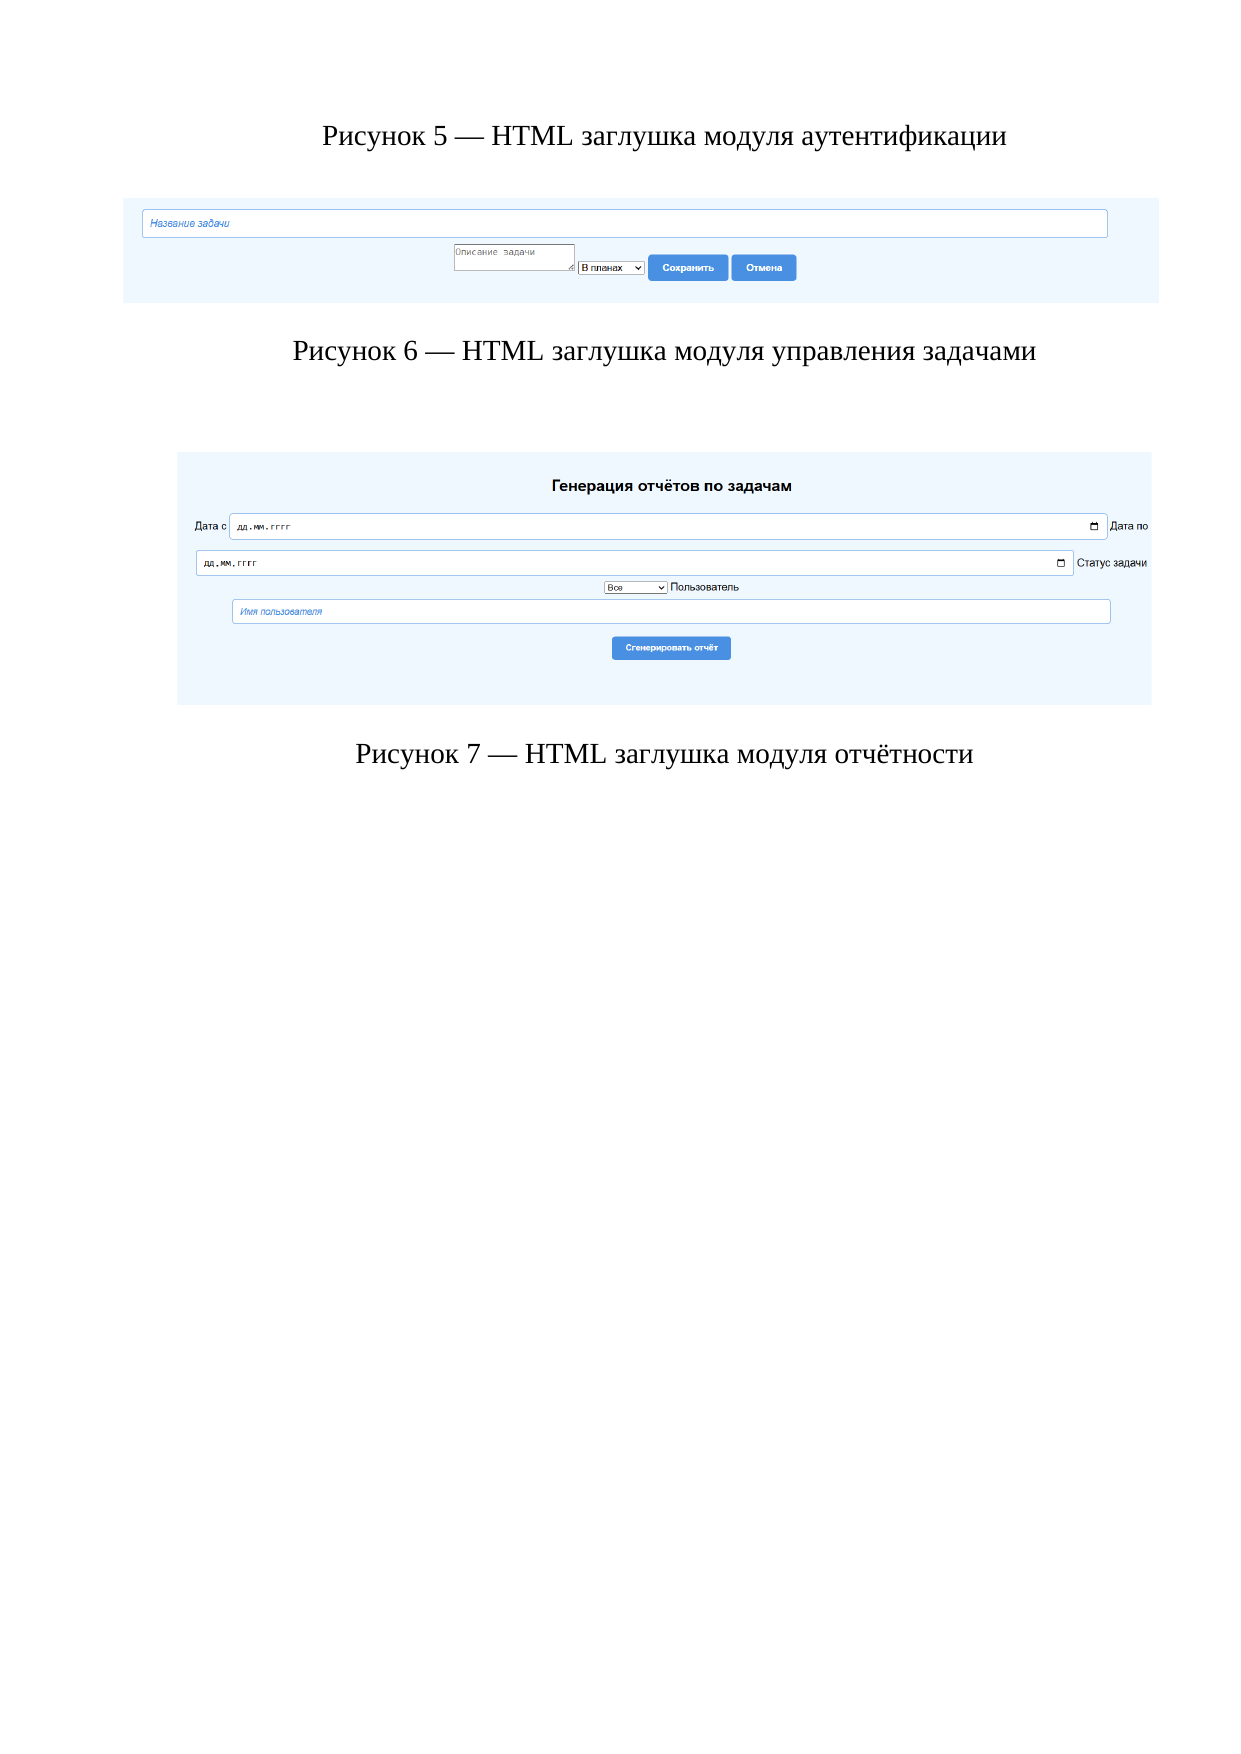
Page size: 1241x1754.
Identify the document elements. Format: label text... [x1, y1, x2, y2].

picture [123, 198, 1159, 303]
text Рисунок 6 — HTML заглушка модуля управления задачами [177, 303, 1152, 367]
text Рисунок 5 — HTML заглушка модуля аутентификации [177, 118, 1152, 152]
text [177, 177, 1152, 198]
text Рисунок 7 — HTML заглушка модуля отчётности [177, 705, 1152, 769]
picture [177, 452, 1152, 705]
